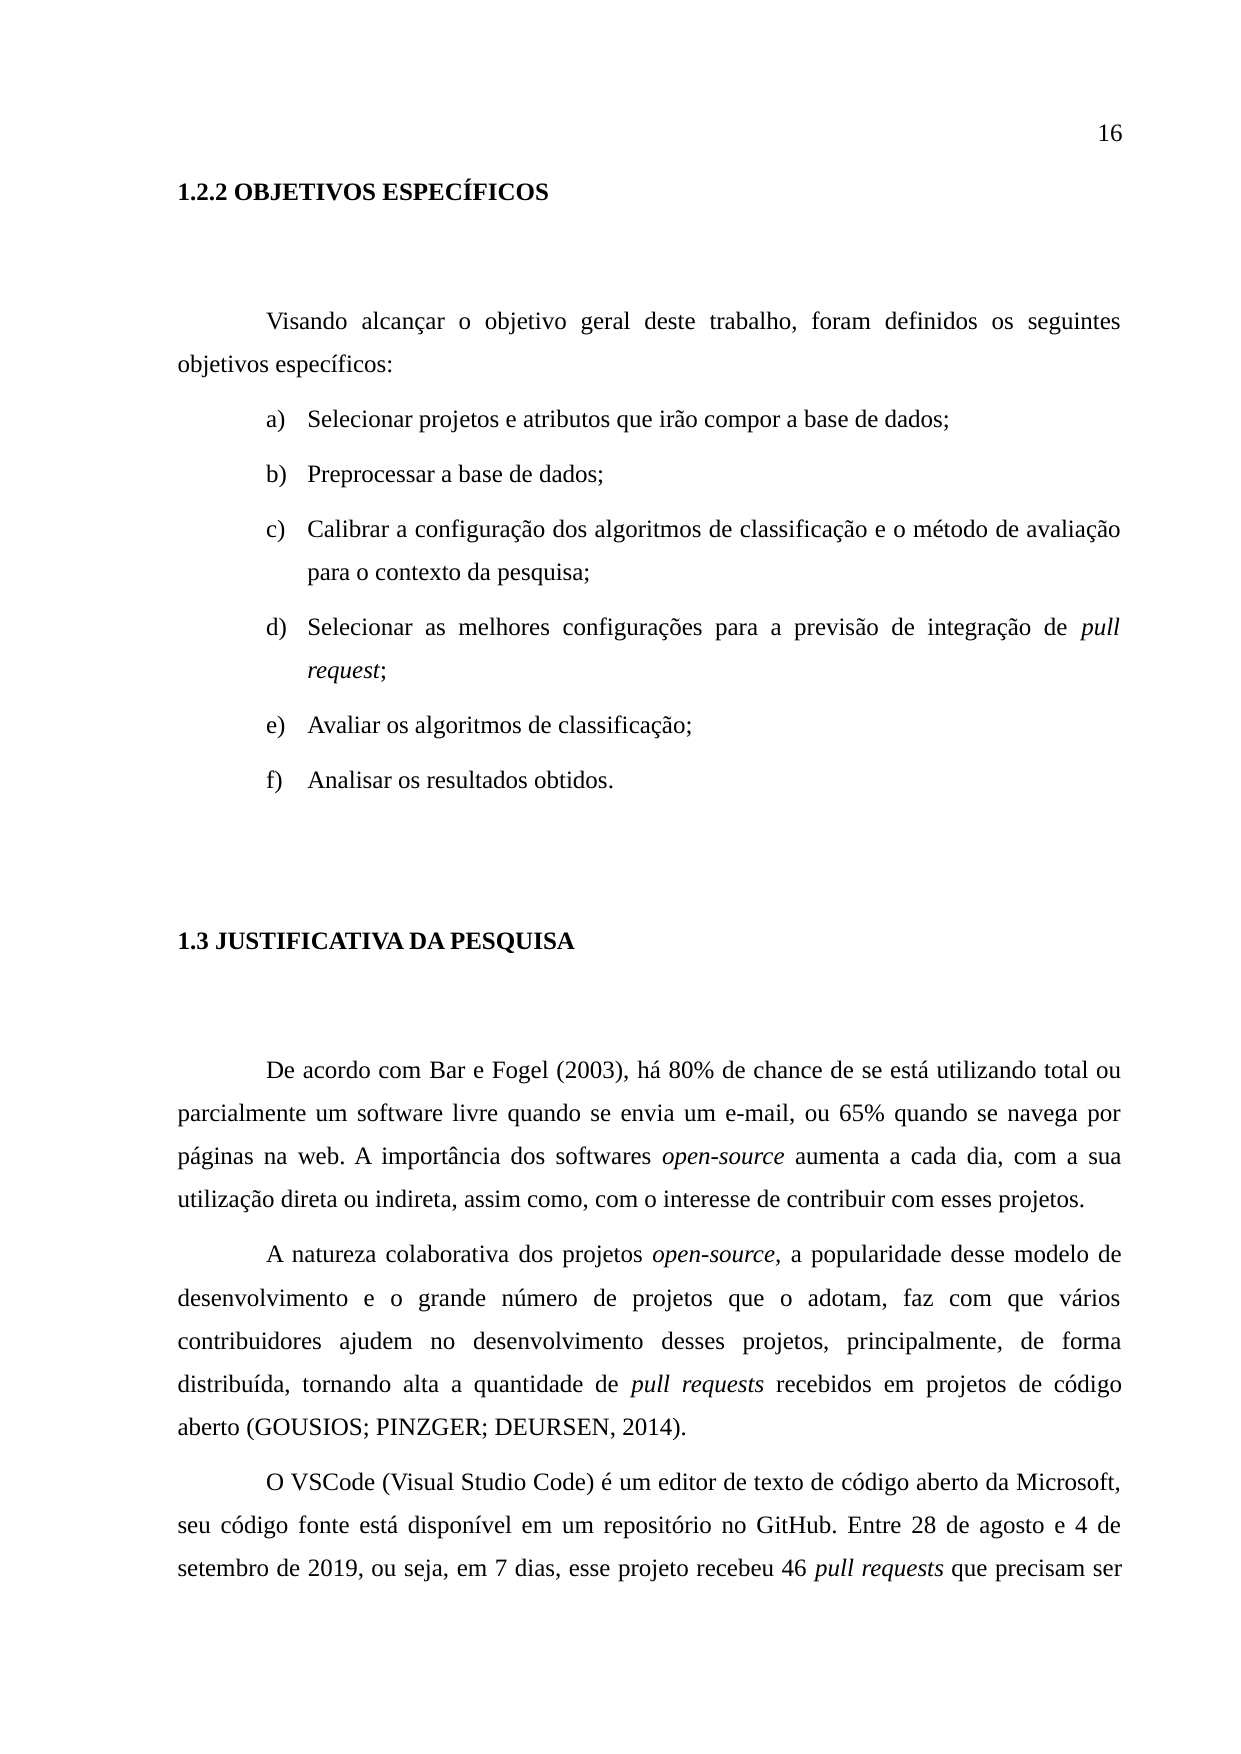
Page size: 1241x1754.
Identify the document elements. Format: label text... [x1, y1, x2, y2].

text O VSCode (Visual Studio Code) é um editor de texto de código aberto da Microsoft, seu código fonte está disponível em um repositório no GitHub. Entre 28 de agosto e 4 de setembro de 2019, ou seja, em 7 dias, esse projeto recebeu 46 pull requests que precisam ser [177, 1467, 1122, 1582]
text Visando alcançar o objetivo geral deste trabalho, foram definidos os seguintes objetivos específicos: [177, 306, 1122, 378]
list Avaliar os algoritmos de classificação; [266, 710, 1122, 739]
text 1.3 Justificativa da pesquisa [177, 926, 1122, 955]
list Calibrar a configuração dos algoritmos de classificação e o método de avaliação para o contexto da pesquisa; [266, 514, 1122, 586]
list Selecionar projetos e atributos que irão compor a base de dados; [266, 404, 1122, 433]
list Analisar os resultados obtidos. [266, 765, 1122, 794]
list Selecionar as melhores configurações para a previsão de integração de pull request; [266, 612, 1122, 684]
text 1.2.2 Objetivos específicos [177, 177, 1122, 206]
text A natureza colaborativa dos projetos open-source, a popularidade desse modelo de desenvolvimento e o grande número de projetos que o adotam, faz com que vários contribuidores ajudem no desenvolvimento desses projetos, principalmente, de forma distribuída, tornando alta a quantidade de pull requests recebidos em projetos de código aberto (GOUSIOS; PINZGER; DEURSEN, 2014). [177, 1239, 1122, 1441]
text De acordo com Bar e Fogel (2003), há 80% de chance de se está utilizando total ou parcialmente um software livre quando se envia um e-mail, ou 65% quando se navega por páginas na web. A importância dos softwares open-source aumenta a cada dia, com a sua utilização direta ou indireta, assim como, com o interesse de contribuir com esses projetos. [177, 1055, 1122, 1213]
list Preprocessar a base de dados; [266, 459, 1122, 488]
